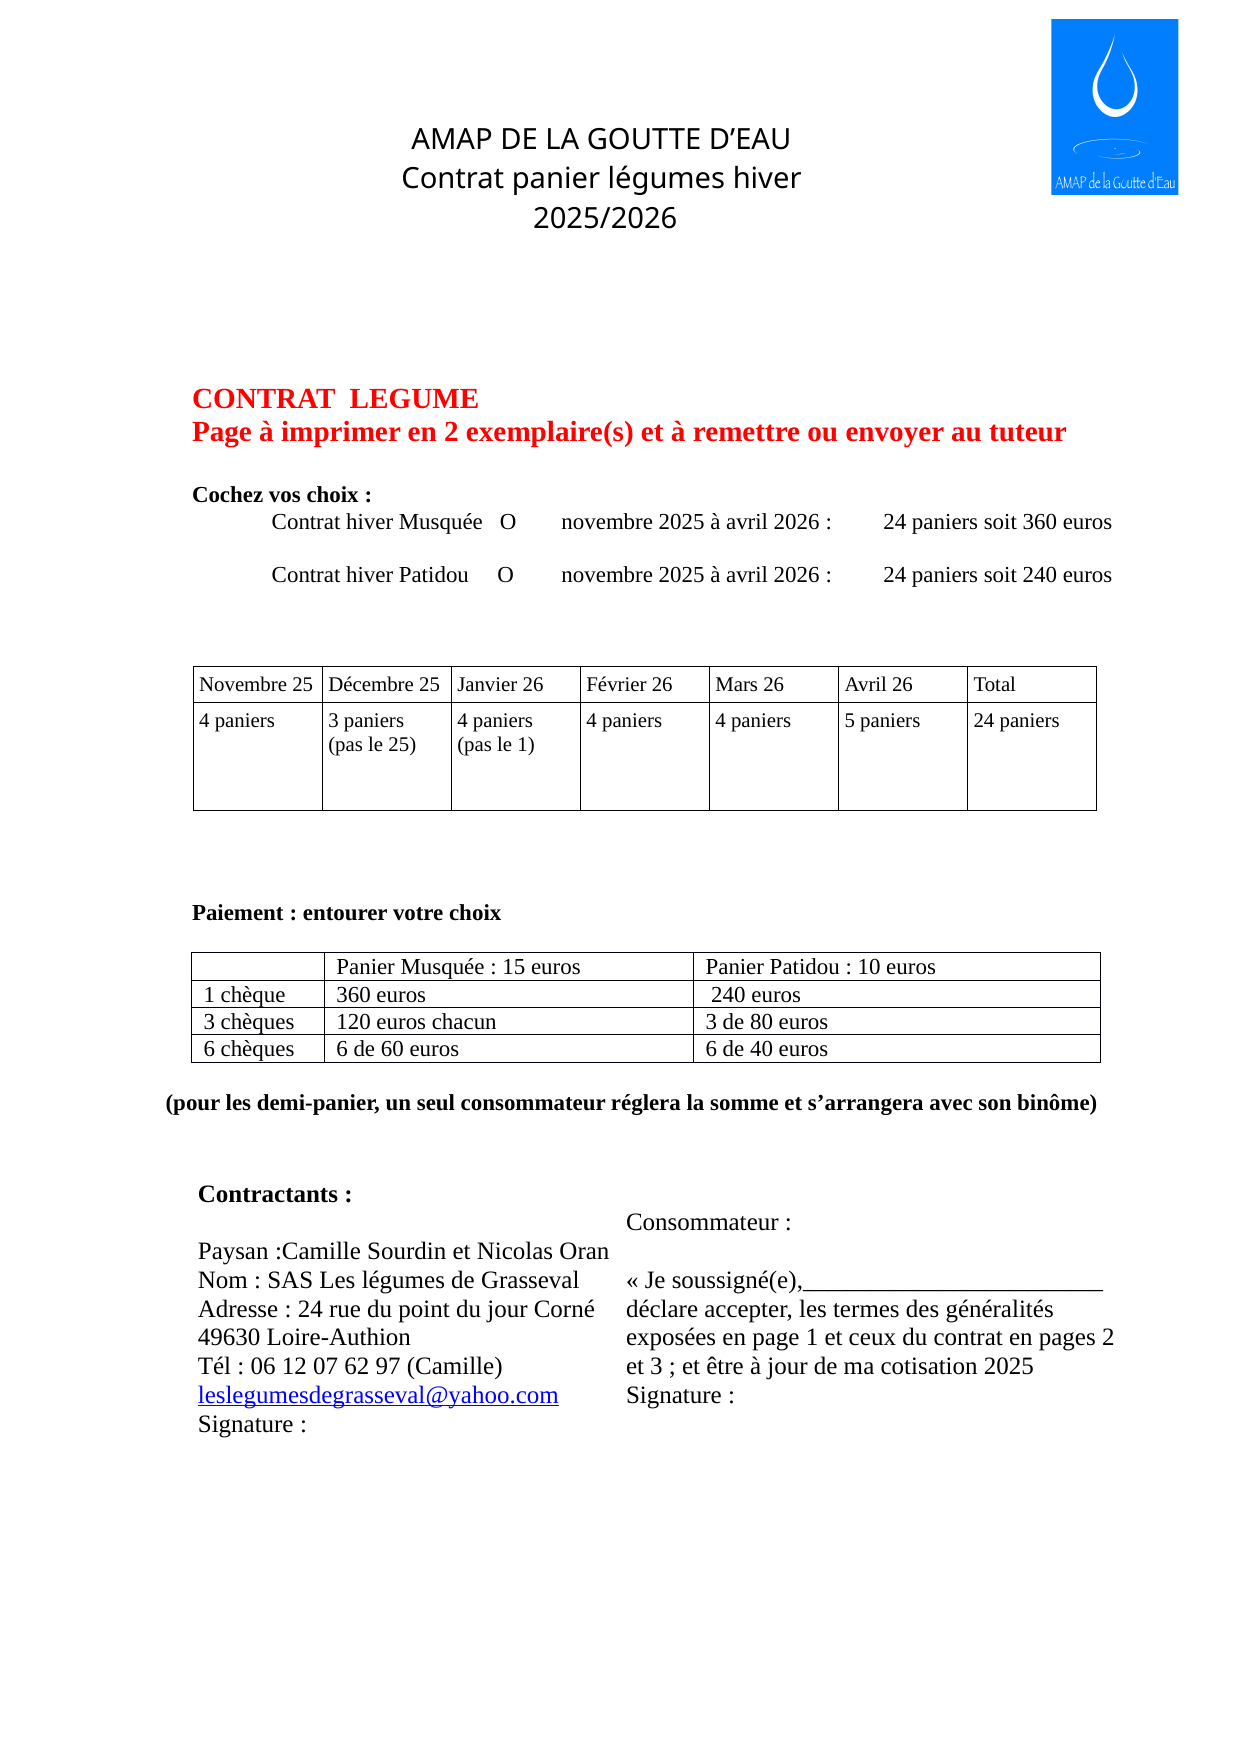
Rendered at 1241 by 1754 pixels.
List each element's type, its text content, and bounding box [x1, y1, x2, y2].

table_cell 240 euros [694, 981, 1100, 1007]
table_cell 24 paniers [968, 703, 1096, 810]
text (pour les demi-panier, un seul consommateur réglera la somme et s’arrangera avec son binôme) [165, 1089, 1122, 1116]
text Cochez vos choix : [192, 482, 1122, 508]
text Contrat hiver Patidou O novembre 2025 à avril 2026 : 24 paniers soit 240 euros [192, 561, 1122, 587]
table_cell 4 paniers [710, 703, 838, 810]
table_header Panier Musquée : 15 euros [325, 953, 693, 979]
table_cell 1 chèque [192, 981, 324, 1007]
table_cell 5 paniers [839, 703, 967, 810]
text CONTRAT LEGUME [192, 381, 1122, 414]
table_cell 3 chèques [192, 1008, 324, 1034]
table_header Février 26 [581, 667, 709, 702]
text Page à imprimer en 2 exemplaire(s) et à remettre ou envoyer au tuteur [192, 414, 1122, 448]
table_cell 4 paniers [194, 703, 322, 810]
table_cell 360 euros [325, 981, 693, 1007]
table_cell 3 paniers (pas le 25) [323, 703, 451, 810]
table_header Janvier 26 [452, 667, 580, 702]
text Paiement : entourer votre choix [192, 899, 1122, 926]
table_cell 4 paniers (pas le 1) [452, 703, 580, 810]
table_header Contractants : Paysan :Camille Sourdin et Nicolas Oran Nom : SAS Les légumes de Grasseval Adresse : 24 rue du point du jour Corné 49630 Loire-Authion Tél : 06 12 07 62 97 (Camille) leslegumesdegrasseval@yahoo.com Signature : [118, 1173, 620, 1443]
table_header [192, 953, 324, 979]
table_header Mars 26 [710, 667, 838, 702]
text Contrat hiver Musquée O novembre 2025 à avril 2026 : 24 paniers soit 360 euros [192, 508, 1122, 534]
table_cell 3 de 80 euros [694, 1008, 1100, 1034]
table_cell 4 paniers [581, 703, 709, 810]
table_header Consommateur : « Je soussigné(e),________________________ déclare accepter, les termes des généralités exposées en page 1 et ceux du contrat en pages 2 et 3 ; et être à jour de ma cotisation 2025 Signature : [620, 1173, 1122, 1443]
table_cell 6 de 60 euros [325, 1035, 693, 1062]
table_header Avril 26 [839, 667, 967, 702]
table_header Novembre 25 [194, 667, 322, 702]
table_cell 120 euros chacun [325, 1008, 693, 1034]
picture [1051, 19, 1179, 195]
table_header Panier Patidou : 10 euros [694, 953, 1100, 979]
table_header Décembre 25 [323, 667, 451, 702]
table_cell 6 de 40 euros [694, 1035, 1100, 1062]
table_cell 6 chèques [192, 1035, 324, 1062]
table_header Total [968, 667, 1096, 702]
